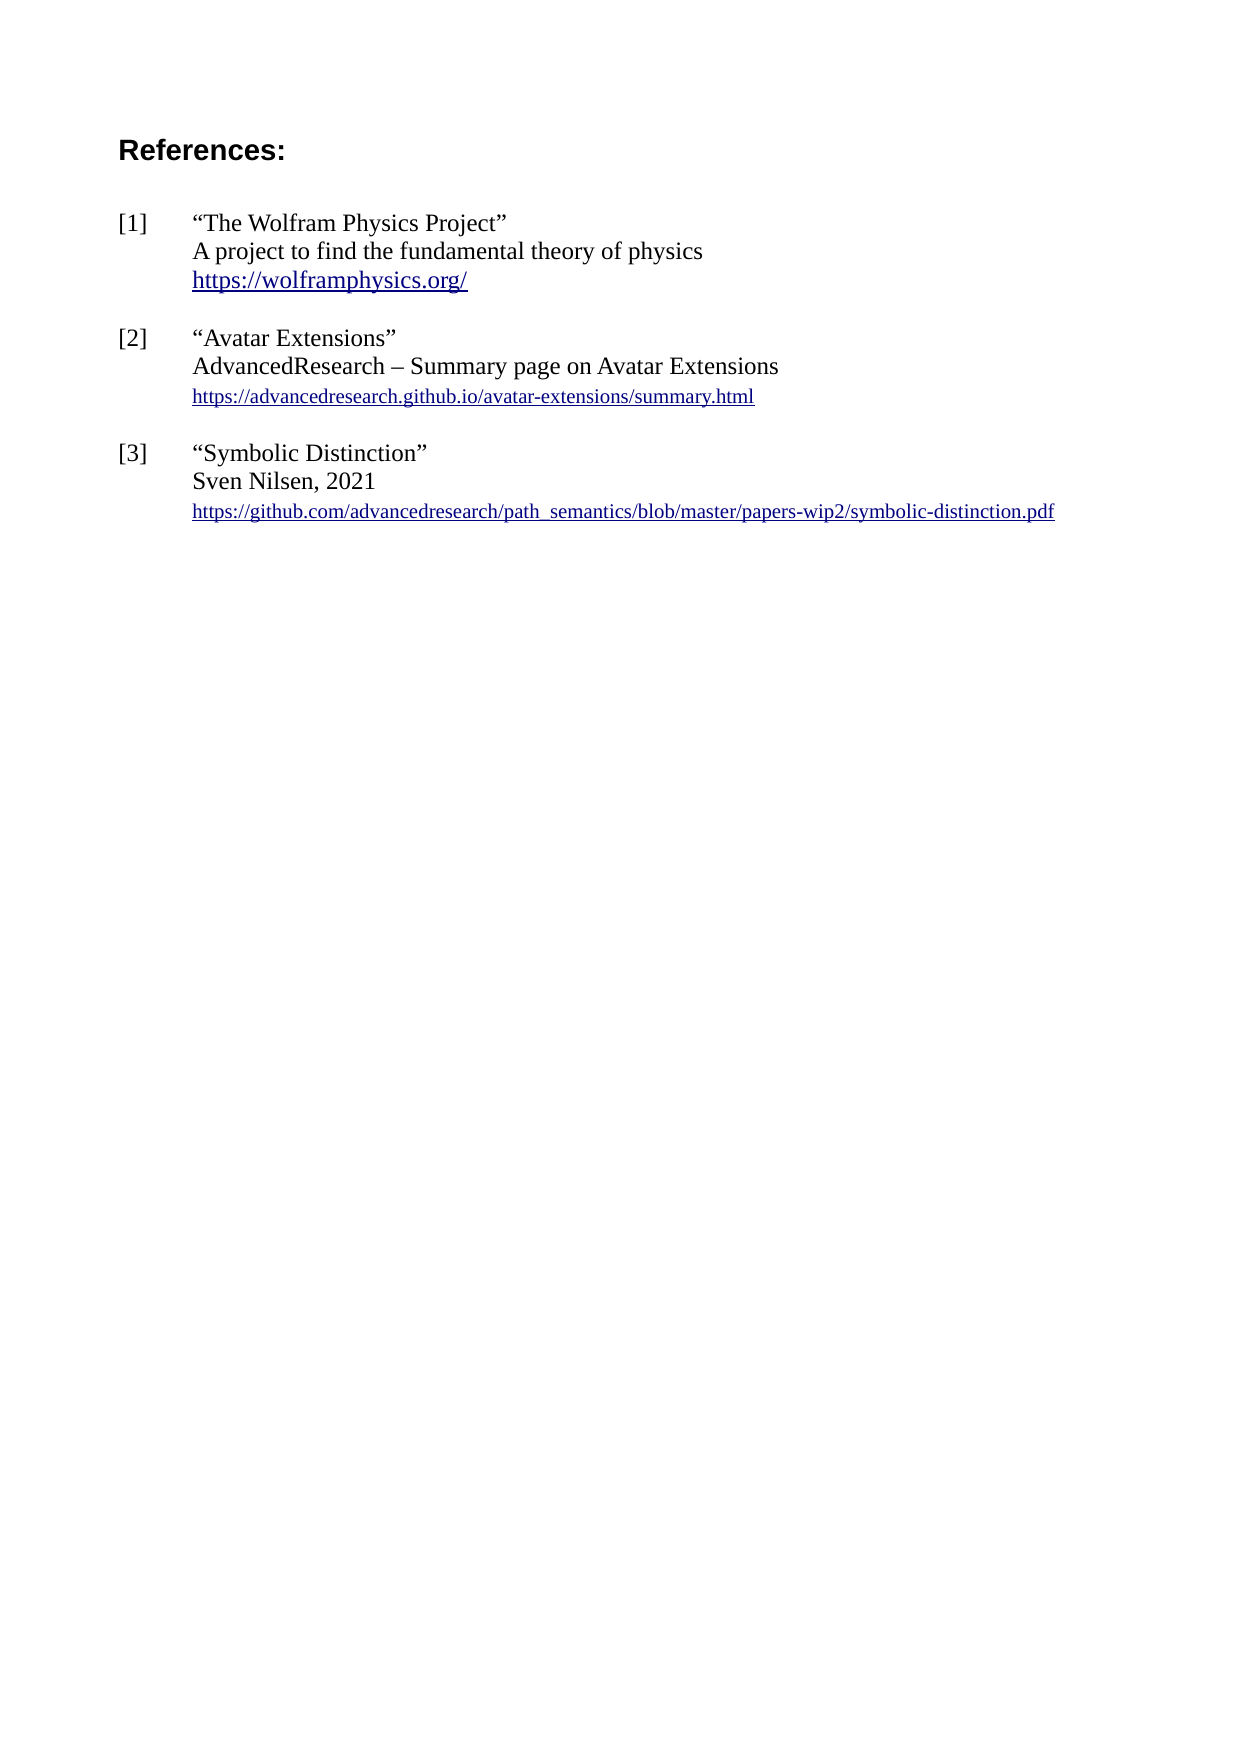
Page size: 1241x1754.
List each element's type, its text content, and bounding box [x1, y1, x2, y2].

text A project to find the fundamental theory of physics [118, 236, 1122, 265]
text [1] “The Wolfram Physics Project” [118, 208, 1122, 236]
text AdvancedResearch – Summary page on Avatar Extensions [118, 351, 1122, 380]
text [3] “Symbolic Distinction” [118, 438, 1122, 466]
subtitle References: [118, 133, 1122, 166]
text https://advancedresearch.github.io/avatar-extensions/summary.html [118, 380, 1122, 409]
text https://wolframphysics.org/ [118, 265, 1122, 294]
text [2] “Avatar Extensions” [118, 323, 1122, 351]
text Sven Nilsen, 2021 [118, 466, 1122, 495]
text https://github.com/advancedresearch/path_semantics/blob/master/papers-wip2/symbolic-distinction.pdf [118, 495, 1122, 524]
